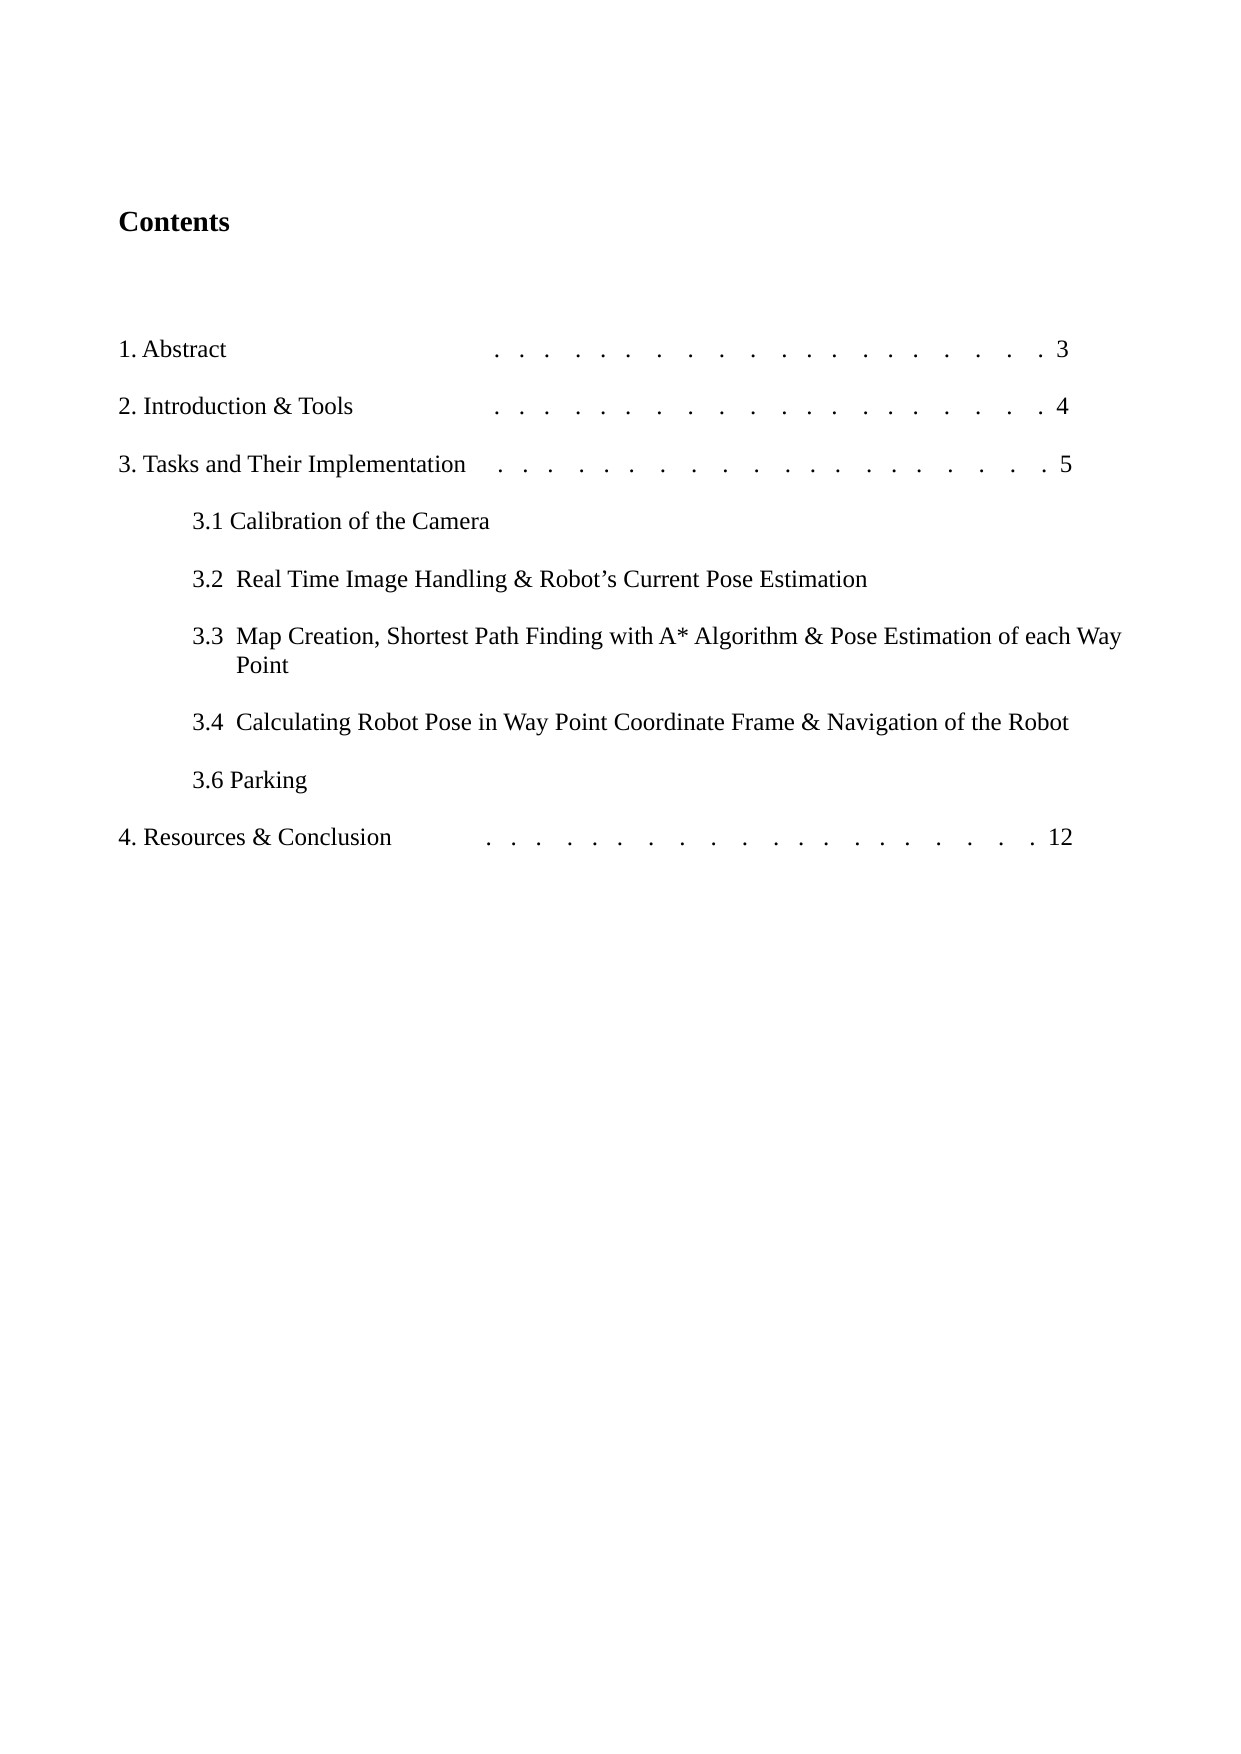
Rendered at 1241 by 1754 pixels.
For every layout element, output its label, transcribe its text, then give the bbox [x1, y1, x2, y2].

text 2. Introduction & Tools . . . . . . . . . . . . . . . . . . . . 4 [118, 391, 1122, 420]
text 4. Resources & Conclusion . . . . . . . . . . . . . . . . . . . . 12 [118, 822, 1122, 851]
text 1. Abstract . . . . . . . . . . . . . . . . . . . . 3 [118, 334, 1122, 362]
text 3. Tasks and Their Implementation . . . . . . . . . . . . . . . . . . . . 5 [118, 449, 1122, 477]
text 3.1 Calibration of the Camera [118, 506, 1122, 535]
text 3.4 Calculating Robot Pose in Way Point Coordinate Frame & Navigation of the Robot [118, 707, 1122, 736]
text 3.3 Map Creation, Shortest Path Finding with A* Algorithm & Pose Estimation of each Way Point [118, 621, 1122, 679]
text Contents [118, 204, 1122, 238]
text 3.2 Real Time Image Handling & Robot’s Current Pose Estimation [118, 564, 1122, 592]
text 3.6 Parking [118, 765, 1122, 794]
